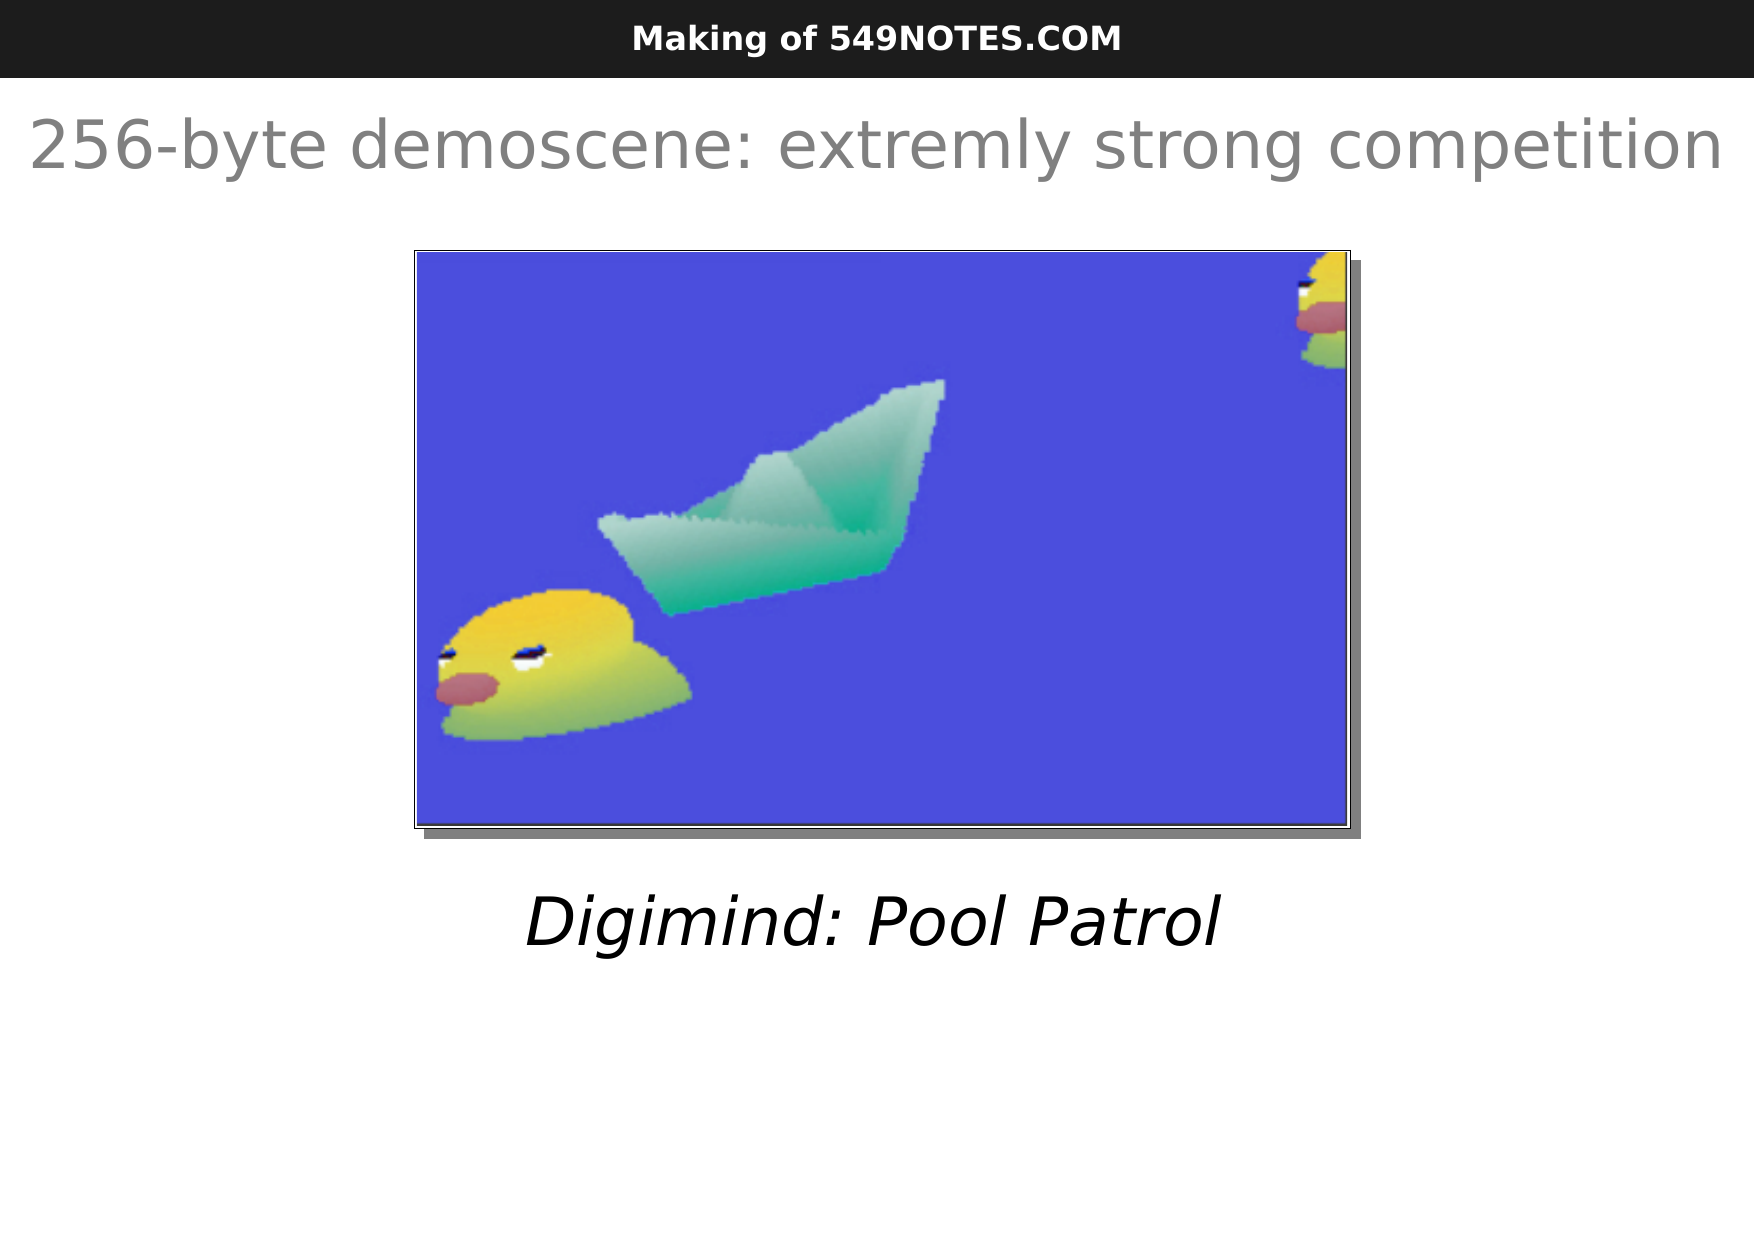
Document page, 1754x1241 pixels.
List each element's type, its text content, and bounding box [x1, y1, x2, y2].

text Digimind: Pool Patrol [0, 883, 1754, 961]
picture [416, 252, 1348, 826]
text 256-byte demoscene: extremly strong competition [0, 107, 1754, 185]
